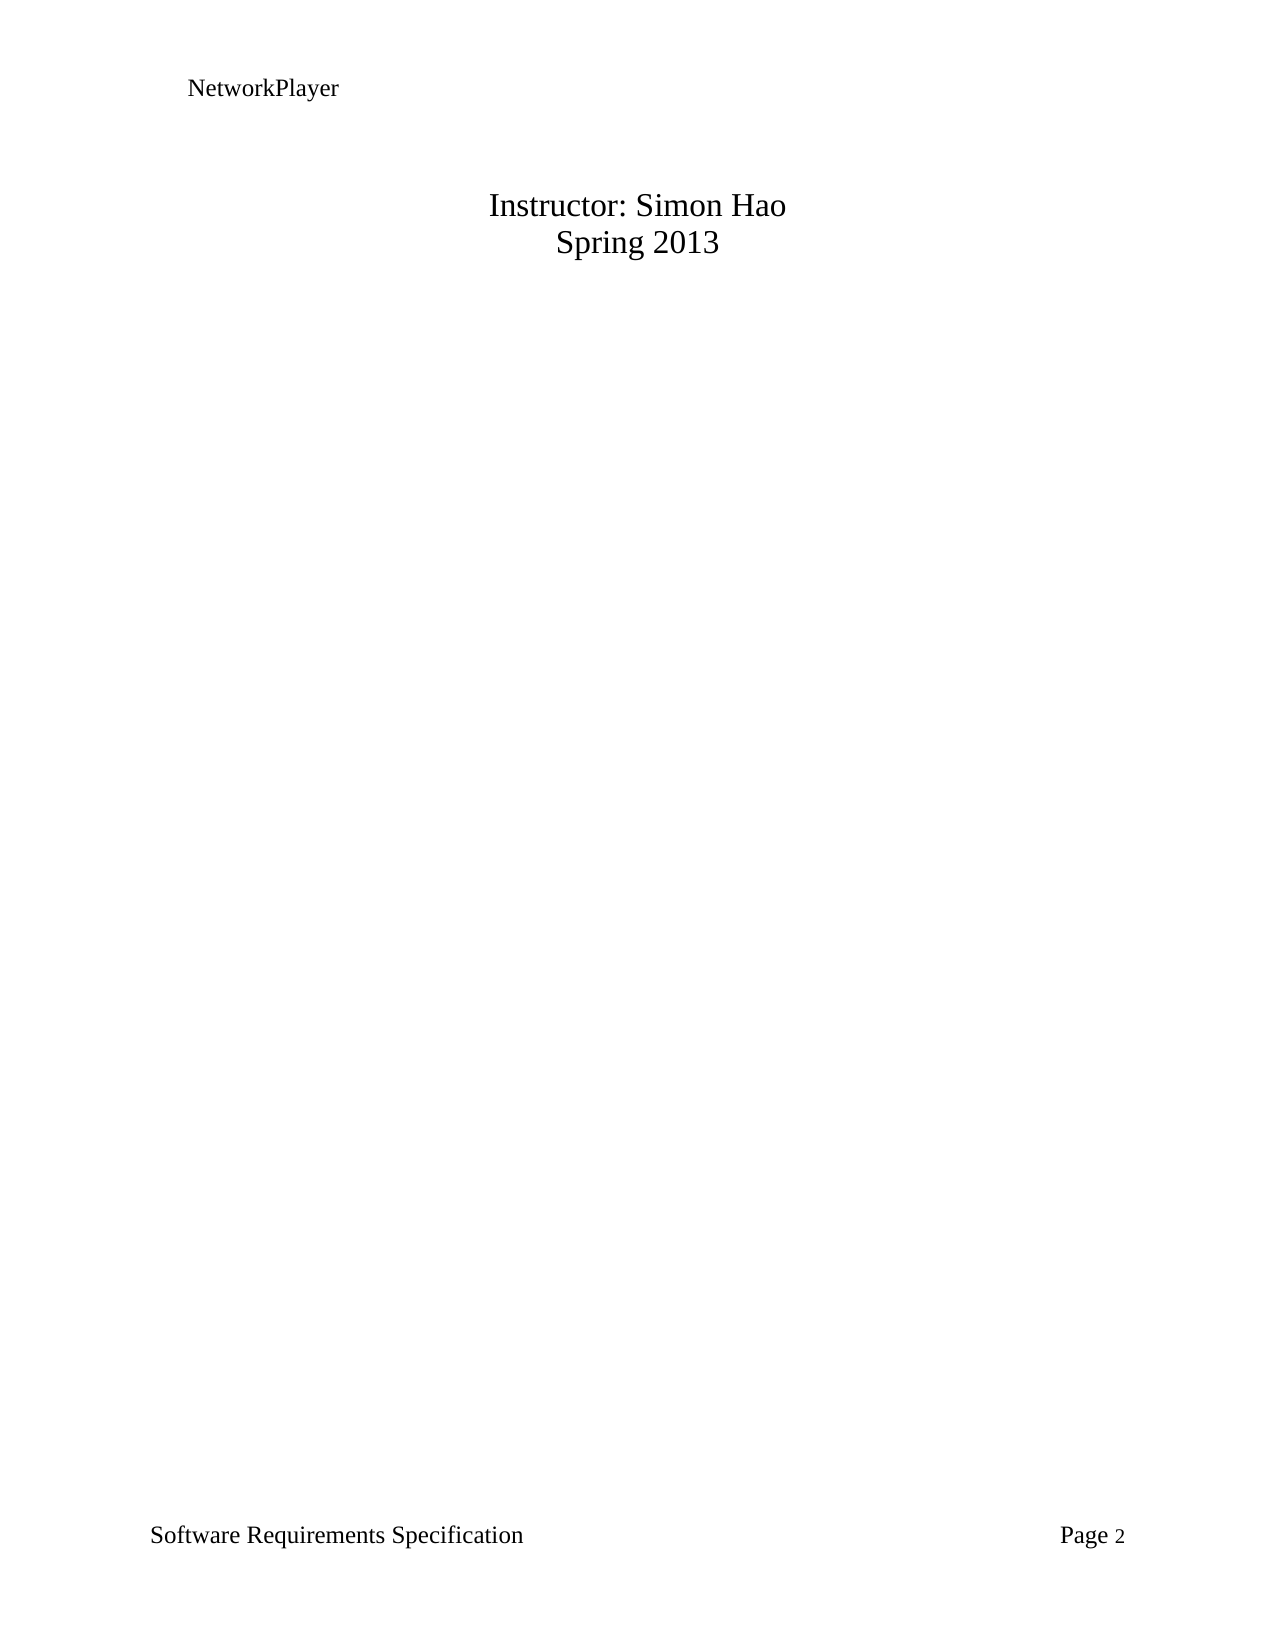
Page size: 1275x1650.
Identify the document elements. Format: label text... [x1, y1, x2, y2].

text Spring 2013 [150, 224, 1125, 261]
text Instructor: Simon Hao [150, 187, 1125, 224]
